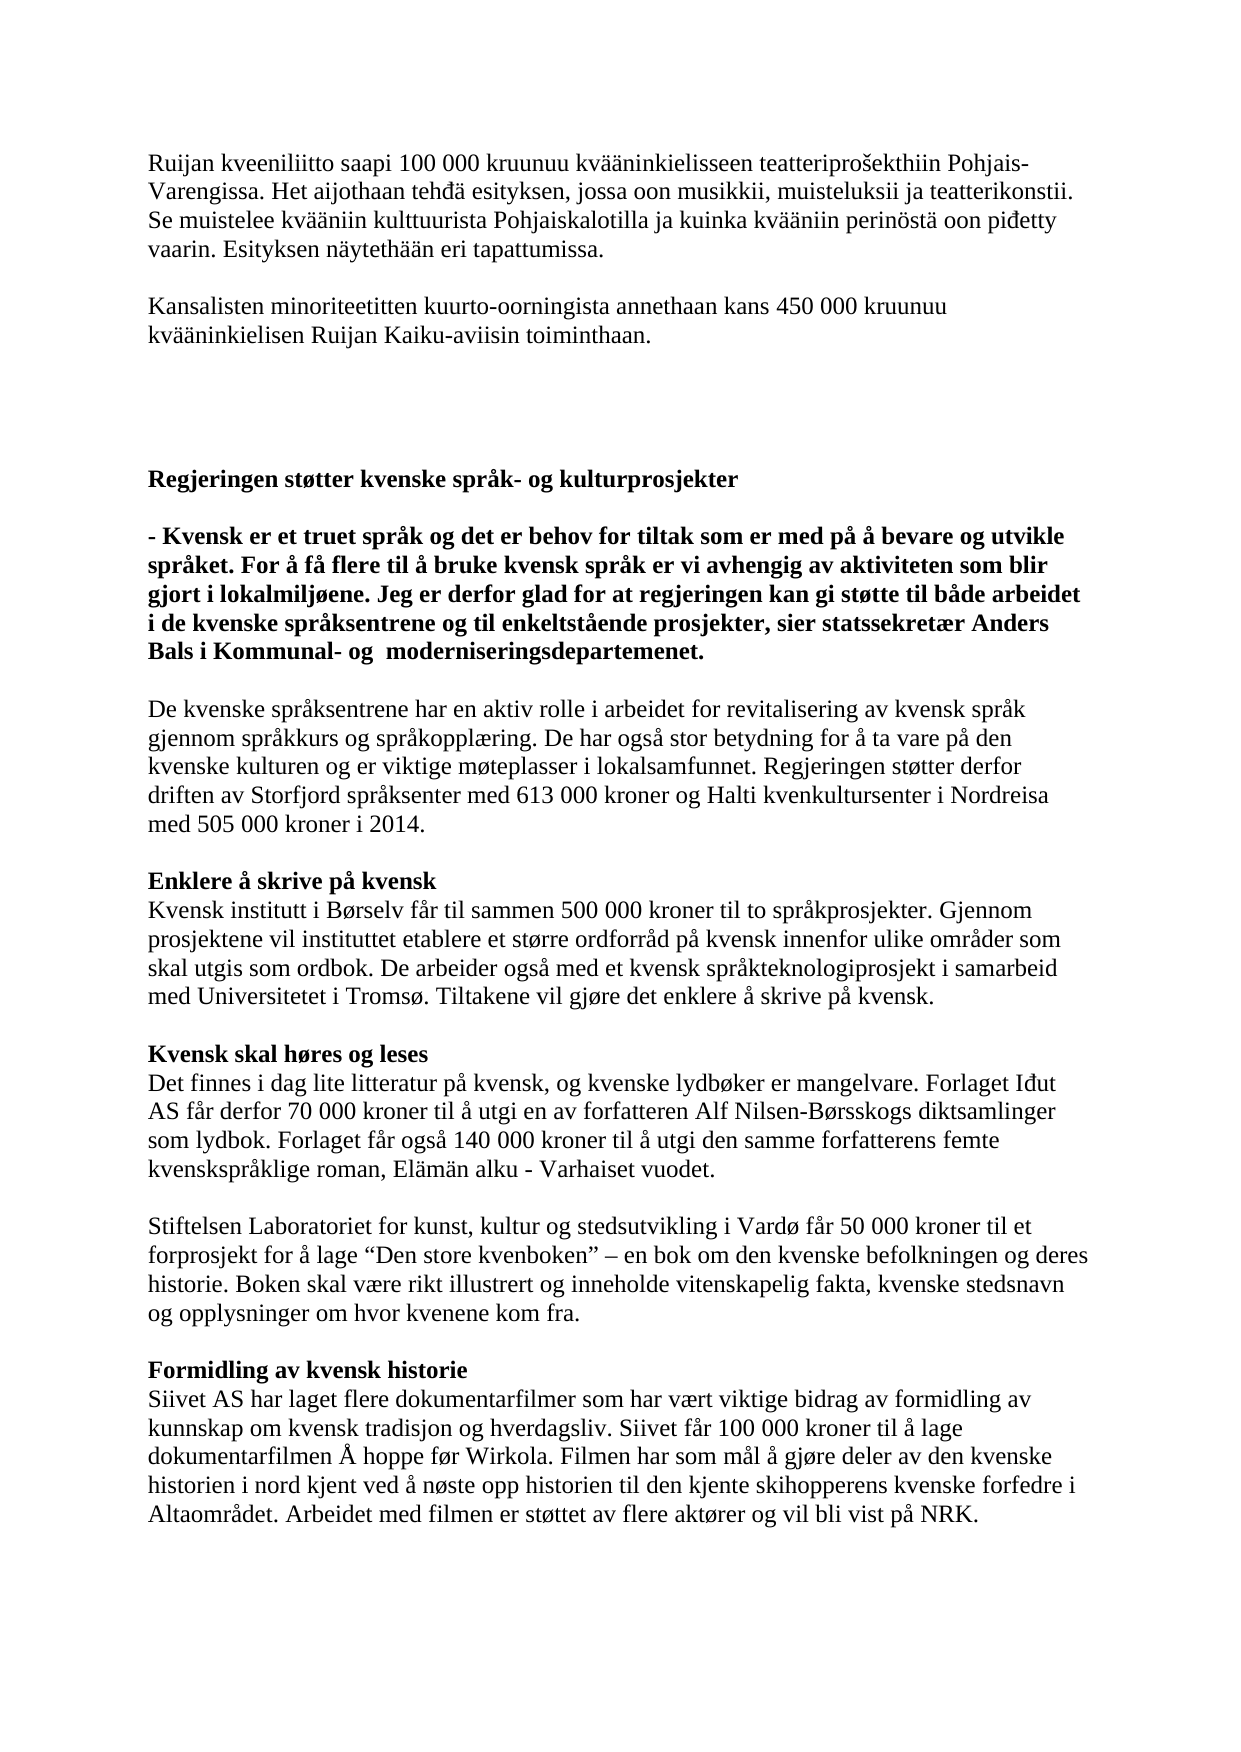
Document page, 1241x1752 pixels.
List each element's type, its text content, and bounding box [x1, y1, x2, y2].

text Det finnes i dag lite litteratur på kvensk, og kvenske lydbøker er mangelvare. Forlaget Iđut AS får derfor 70 000 kroner til å utgi en av forfatteren Alf Nilsen-Børsskogs diktsamlinger som lydbok. Forlaget får også 140 000 kroner til å utgi den samme forfatterens femte kvenskspråklige roman, Elämän alku - Varhaiset vuodet. [148, 1068, 1092, 1183]
text Enklere å skrive på kvensk [148, 866, 1092, 895]
text Kvensk skal høres og leses [148, 1039, 1092, 1068]
text De kvenske språksentrene har en aktiv rolle i arbeidet for revitalisering av kvensk språk gjennom språkkurs og språkopplæring. De har også stor betydning for å ta vare på den kvenske kulturen og er viktige møteplasser i lokalsamfunnet. Regjeringen støtter derfor driften av Storfjord språksenter med 613 000 kroner og Halti kvenkultursenter i Nordreisa med 505 000 kroner i 2014. [148, 694, 1092, 838]
text Kvensk institutt i Børselv får til sammen 500 000 kroner til to språkprosjekter. Gjennom prosjektene vil instituttet etablere et større ordforråd på kvensk innenfor ulike områder som skal utgis som ordbok. De arbeider også med et kvensk språkteknologiprosjekt i samarbeid med Universitetet i Tromsø. Tiltakene vil gjøre det enklere å skrive på kvensk. [148, 895, 1092, 1010]
text Siivet AS har laget flere dokumentarfilmer som har vært viktige bidrag av formidling av kunnskap om kvensk tradisjon og hverdagsliv. Siivet får 100 000 kroner til å lage dokumentarfilmen Å hoppe før Wirkola. Filmen har som mål å gjøre deler av den kvenske historien i nord kjent ved å nøste opp historien til den kjente skihopperens kvenske forfedre i Altaområdet. Arbeidet med filmen er støttet av flere aktører og vil bli vist på NRK. [148, 1384, 1092, 1528]
text Formidling av kvensk historie [148, 1355, 1092, 1384]
text Ruijan kveeniliitto saapi 100 000 kruunuu kvääninkielisseen teatteriprošekthiin Pohjais-Varengissa. Het aijothaan tehđä esityksen, jossa oon musikkii, muisteluksii ja teatterikonstii. Se muistelee kvääniin kulttuurista Pohjaiskalotilla ja kuinka kvääniin perinöstä oon piđetty vaarin. Esityksen näytethään eri tapattumissa. [148, 148, 1092, 263]
text Kansalisten minoriteetitten kuurto-oorningista annethaan kans 450 000 kruunuu kvääninkielisen Ruijan Kaiku-aviisin toiminthaan. [148, 291, 1092, 349]
text Regjeringen støtter kvenske språk- og kulturprosjekter [148, 464, 1092, 493]
text Stiftelsen Laboratoriet for kunst, kultur og stedsutvikling i Vardø får 50 000 kroner til et forprosjekt for å lage “Den store kvenboken” – en bok om den kvenske befolkningen og deres historie. Boken skal være rikt illustrert og inneholde vitenskapelig fakta, kvenske stedsnavn og opplysninger om hvor kvenene kom fra. [148, 1211, 1092, 1326]
text - Kvensk er et truet språk og det er behov for tiltak som er med på å bevare og utvikle språket. For å få flere til å bruke kvensk språk er vi avhengig av aktiviteten som blir gjort i lokalmiljøene. Jeg er derfor glad for at regjeringen kan gi støtte til både arbeidet i de kvenske språksentrene og til enkeltstående prosjekter, sier statssekretær Anders Bals i Kommunal- og moderniseringsdepartemenet. [148, 521, 1092, 665]
